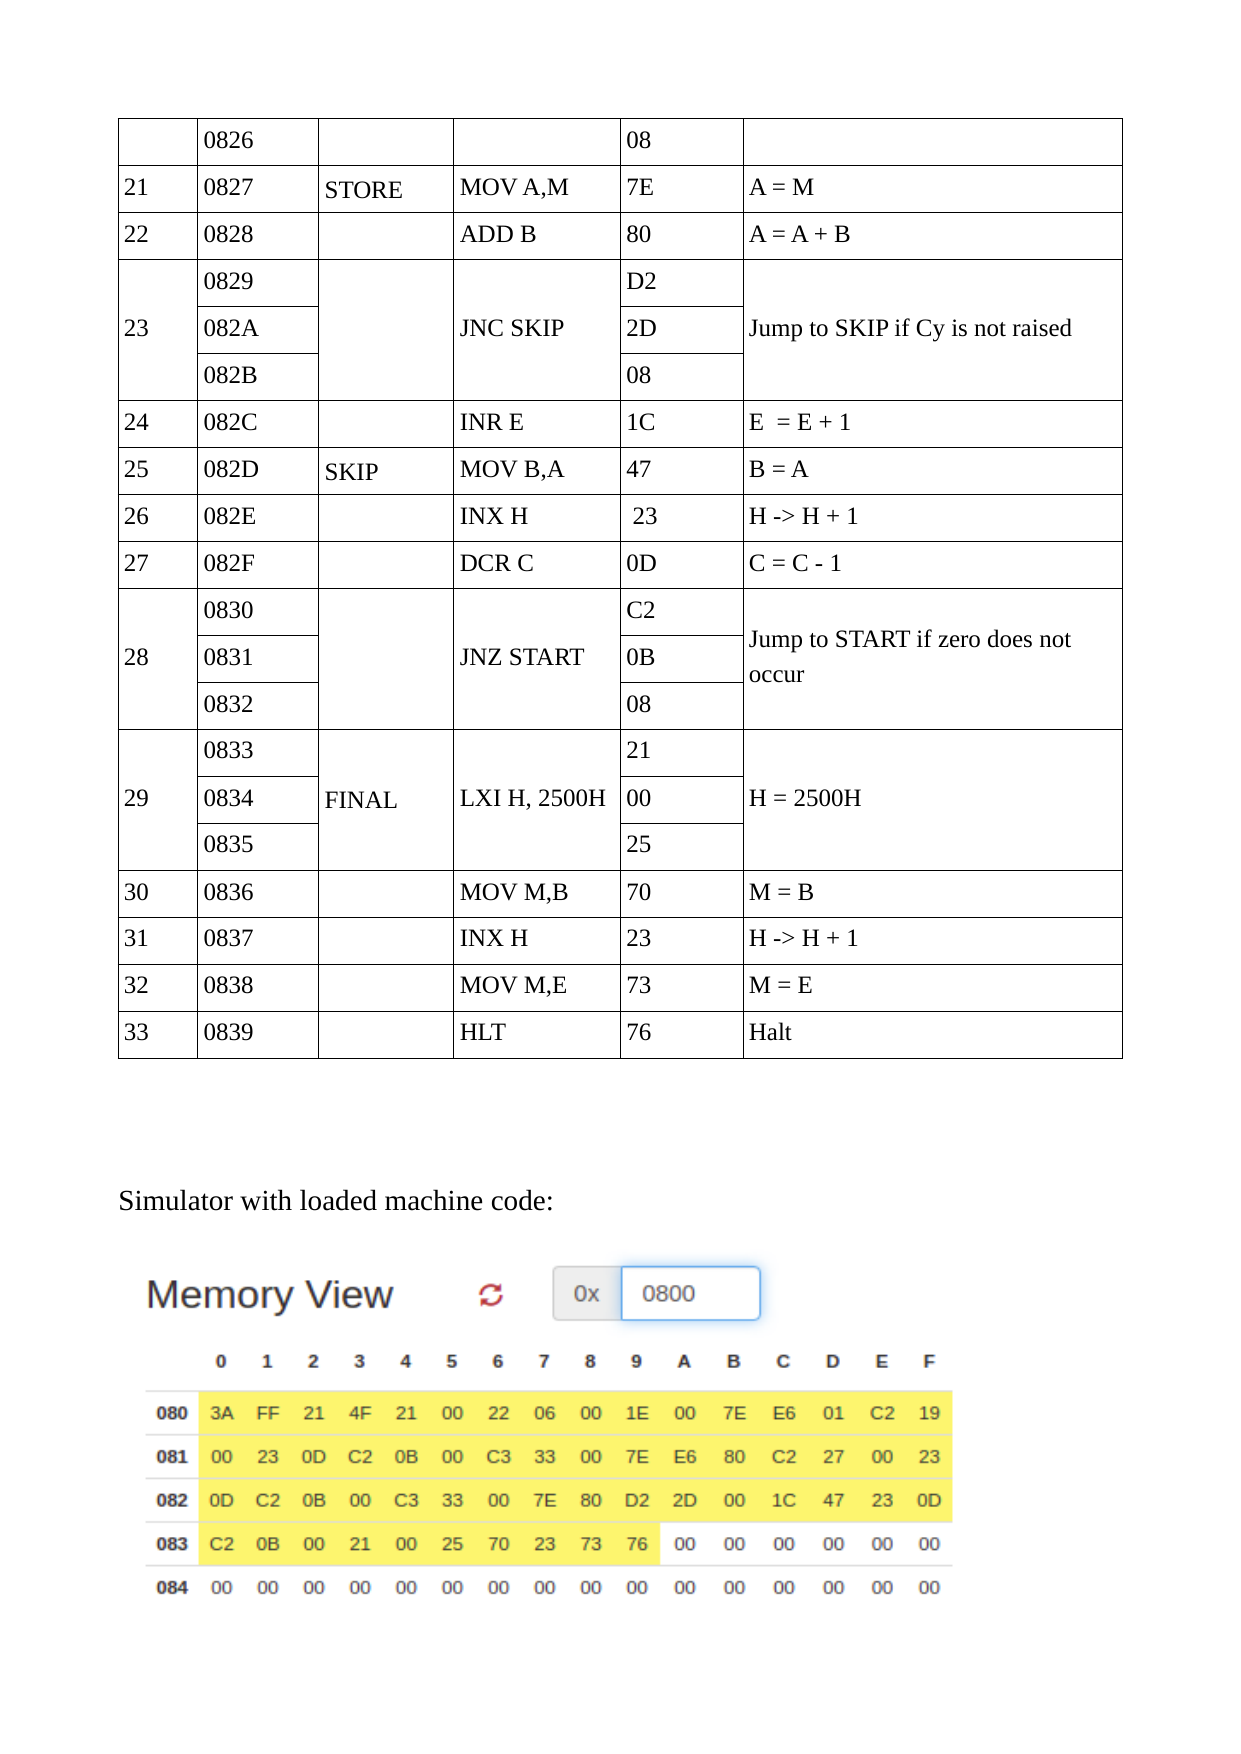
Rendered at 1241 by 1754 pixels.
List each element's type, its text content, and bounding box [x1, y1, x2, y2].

table_cell 08 [621, 683, 743, 729]
table_cell M = B [744, 871, 1122, 917]
table_cell 29 [119, 730, 197, 870]
table_cell Jump to SKIP if Cy is not raised [744, 260, 1122, 400]
table_cell 23 [119, 260, 197, 400]
table_cell HLT [454, 1012, 620, 1058]
table_cell [319, 918, 453, 964]
table_cell 082F [198, 542, 318, 588]
table_cell 22 [119, 213, 197, 259]
table_cell 30 [119, 871, 197, 917]
table_cell 082D [198, 448, 318, 494]
table_cell 47 [621, 448, 743, 494]
table_cell 80 [621, 213, 743, 259]
table_cell JNZ START [454, 589, 620, 729]
table_cell 24 [119, 401, 197, 447]
table_cell Halt [744, 1012, 1122, 1058]
table_cell 082A [198, 307, 318, 353]
table_cell 25 [621, 824, 743, 870]
table_cell B = A [744, 448, 1122, 494]
table_cell MOV A,M [454, 166, 620, 212]
table_cell 1C [621, 401, 743, 447]
table_cell [319, 542, 453, 588]
table_cell MOV M,E [454, 965, 620, 1011]
table_cell 2D [621, 307, 743, 353]
table_cell 26 [119, 495, 197, 541]
table_cell 0831 [198, 636, 318, 682]
table_cell 21 [621, 730, 743, 776]
table_cell 21 [119, 166, 197, 212]
table_cell 08 [621, 354, 743, 400]
picture [806, 1247, 1003, 1601]
table_cell A = A + B [744, 213, 1122, 259]
table_cell H -> H + 1 [744, 495, 1122, 541]
table_cell JNC SKIP [454, 260, 620, 400]
table_cell 082B [198, 354, 318, 400]
table_cell ADD B [454, 213, 620, 259]
table_cell H = 2500H [744, 730, 1122, 870]
table_cell 0832 [198, 683, 318, 729]
table_cell [319, 401, 453, 447]
table_cell [454, 119, 620, 165]
table_cell 0833 [198, 730, 318, 776]
table_cell C = C - 1 [744, 542, 1122, 588]
table_cell 082C [198, 401, 318, 447]
table_cell 7E [621, 166, 743, 212]
table_cell Jump to START if zero does not occur [744, 589, 1122, 729]
table_cell STORE [319, 166, 453, 212]
table_cell [119, 119, 197, 165]
table_cell C2 [621, 589, 743, 635]
table_cell E = E + 1 [744, 401, 1122, 447]
table_cell 70 [621, 871, 743, 917]
table_cell 0826 [198, 119, 318, 165]
table_cell 73 [621, 965, 743, 1011]
table_cell 0837 [198, 918, 318, 964]
table_cell 082E [198, 495, 318, 541]
table_cell 31 [119, 918, 197, 964]
table_cell 08 [621, 119, 743, 165]
table_cell 0D [621, 542, 743, 588]
table_cell [319, 213, 453, 259]
table_cell 0830 [198, 589, 318, 635]
table_cell 0B [621, 636, 743, 682]
table_cell 0828 [198, 213, 318, 259]
table_cell 76 [621, 1012, 743, 1058]
table_cell [744, 119, 1122, 165]
table_cell [319, 119, 453, 165]
table_cell H -> H + 1 [744, 918, 1122, 964]
table_cell 00 [621, 777, 743, 823]
table_cell SKIP [319, 448, 453, 494]
table_cell 28 [119, 589, 197, 729]
table_cell [319, 1012, 453, 1058]
table_cell A = M [744, 166, 1122, 212]
table_cell D2 [621, 260, 743, 306]
table_cell 27 [119, 542, 197, 588]
table_cell 0839 [198, 1012, 318, 1058]
table_cell 32 [119, 965, 197, 1011]
table_cell M = E [744, 965, 1122, 1011]
table_cell 23 [621, 495, 743, 541]
table_cell LXI H, 2500H [454, 730, 620, 870]
table_cell FINAL [319, 730, 453, 870]
table_cell 0829 [198, 260, 318, 306]
text Simulator with loaded machine code: [118, 1183, 1122, 1216]
table_cell [319, 965, 453, 1011]
table_cell 0838 [198, 965, 318, 1011]
table_cell 0827 [198, 166, 318, 212]
table_cell [319, 589, 453, 729]
table_cell INR E [454, 401, 620, 447]
table_cell 0835 [198, 824, 318, 870]
table_cell INX H [454, 495, 620, 541]
table_cell 25 [119, 448, 197, 494]
table_cell [319, 495, 453, 541]
table_cell INX H [454, 918, 620, 964]
table_cell 0834 [198, 777, 318, 823]
table_cell 33 [119, 1012, 197, 1058]
table_cell MOV M,B [454, 871, 620, 917]
table_cell 0836 [198, 871, 318, 917]
table_cell DCR C [454, 542, 620, 588]
table_cell 23 [621, 918, 743, 964]
table_cell MOV B,A [454, 448, 620, 494]
table_cell [319, 260, 453, 400]
table_cell [319, 871, 453, 917]
